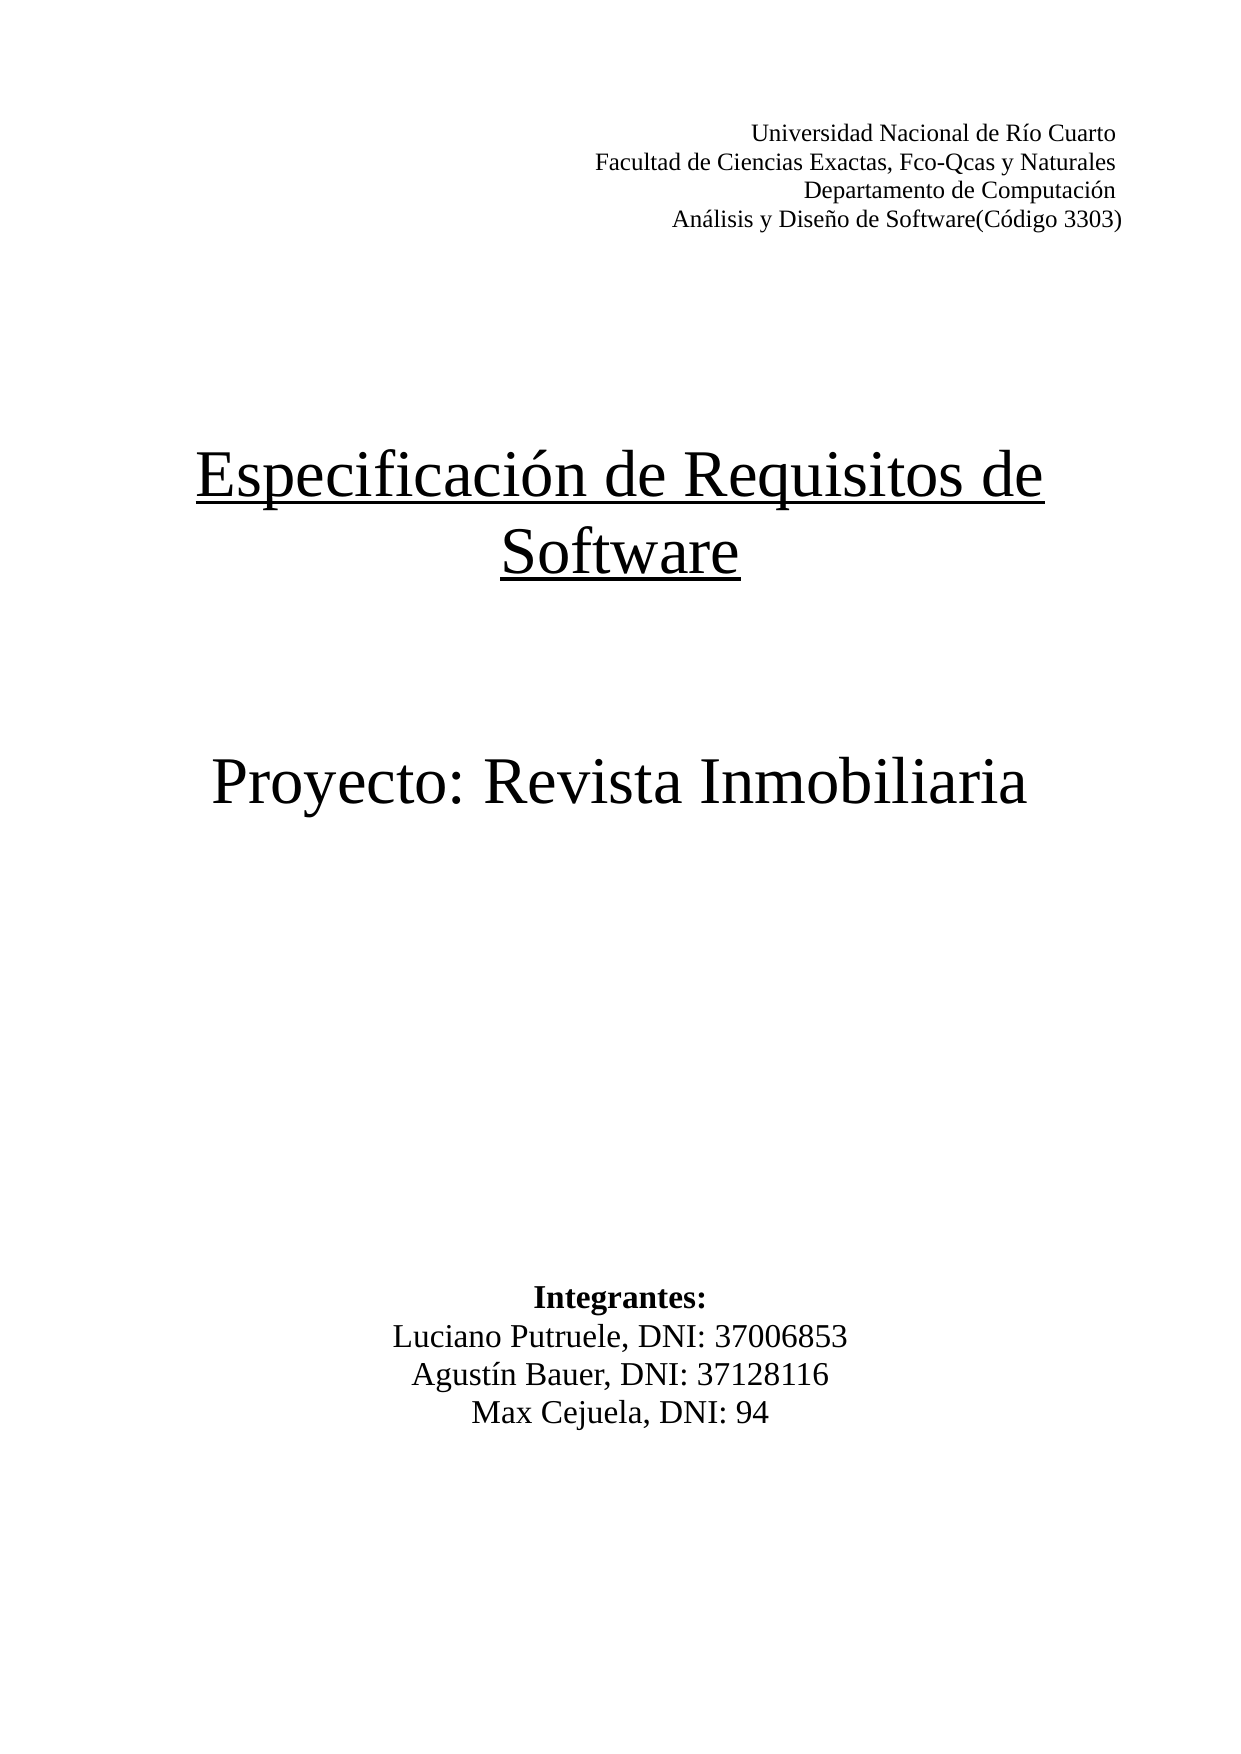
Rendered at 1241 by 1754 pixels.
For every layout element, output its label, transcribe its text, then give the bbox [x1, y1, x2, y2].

text Proyecto: Revista Inmobiliaria [118, 741, 1122, 818]
text Universidad Nacional de Río Cuarto [118, 118, 1122, 147]
text Facultad de Ciencias Exactas, Fco-Qcas y Naturales [118, 147, 1122, 176]
text Análisis y Diseño de Software(Código 3303) [118, 204, 1122, 233]
text Integrantes: [118, 1278, 1122, 1316]
text Agustín Bauer, DNI: 37128116 [118, 1354, 1122, 1393]
text Departamento de Computación [118, 176, 1122, 204]
text Luciano Putruele, DNI: 37006853 [118, 1316, 1122, 1354]
text Especificación de Requisitos de Software [118, 434, 1122, 588]
text Max Cejuela, DNI: 94 [118, 1393, 1122, 1431]
